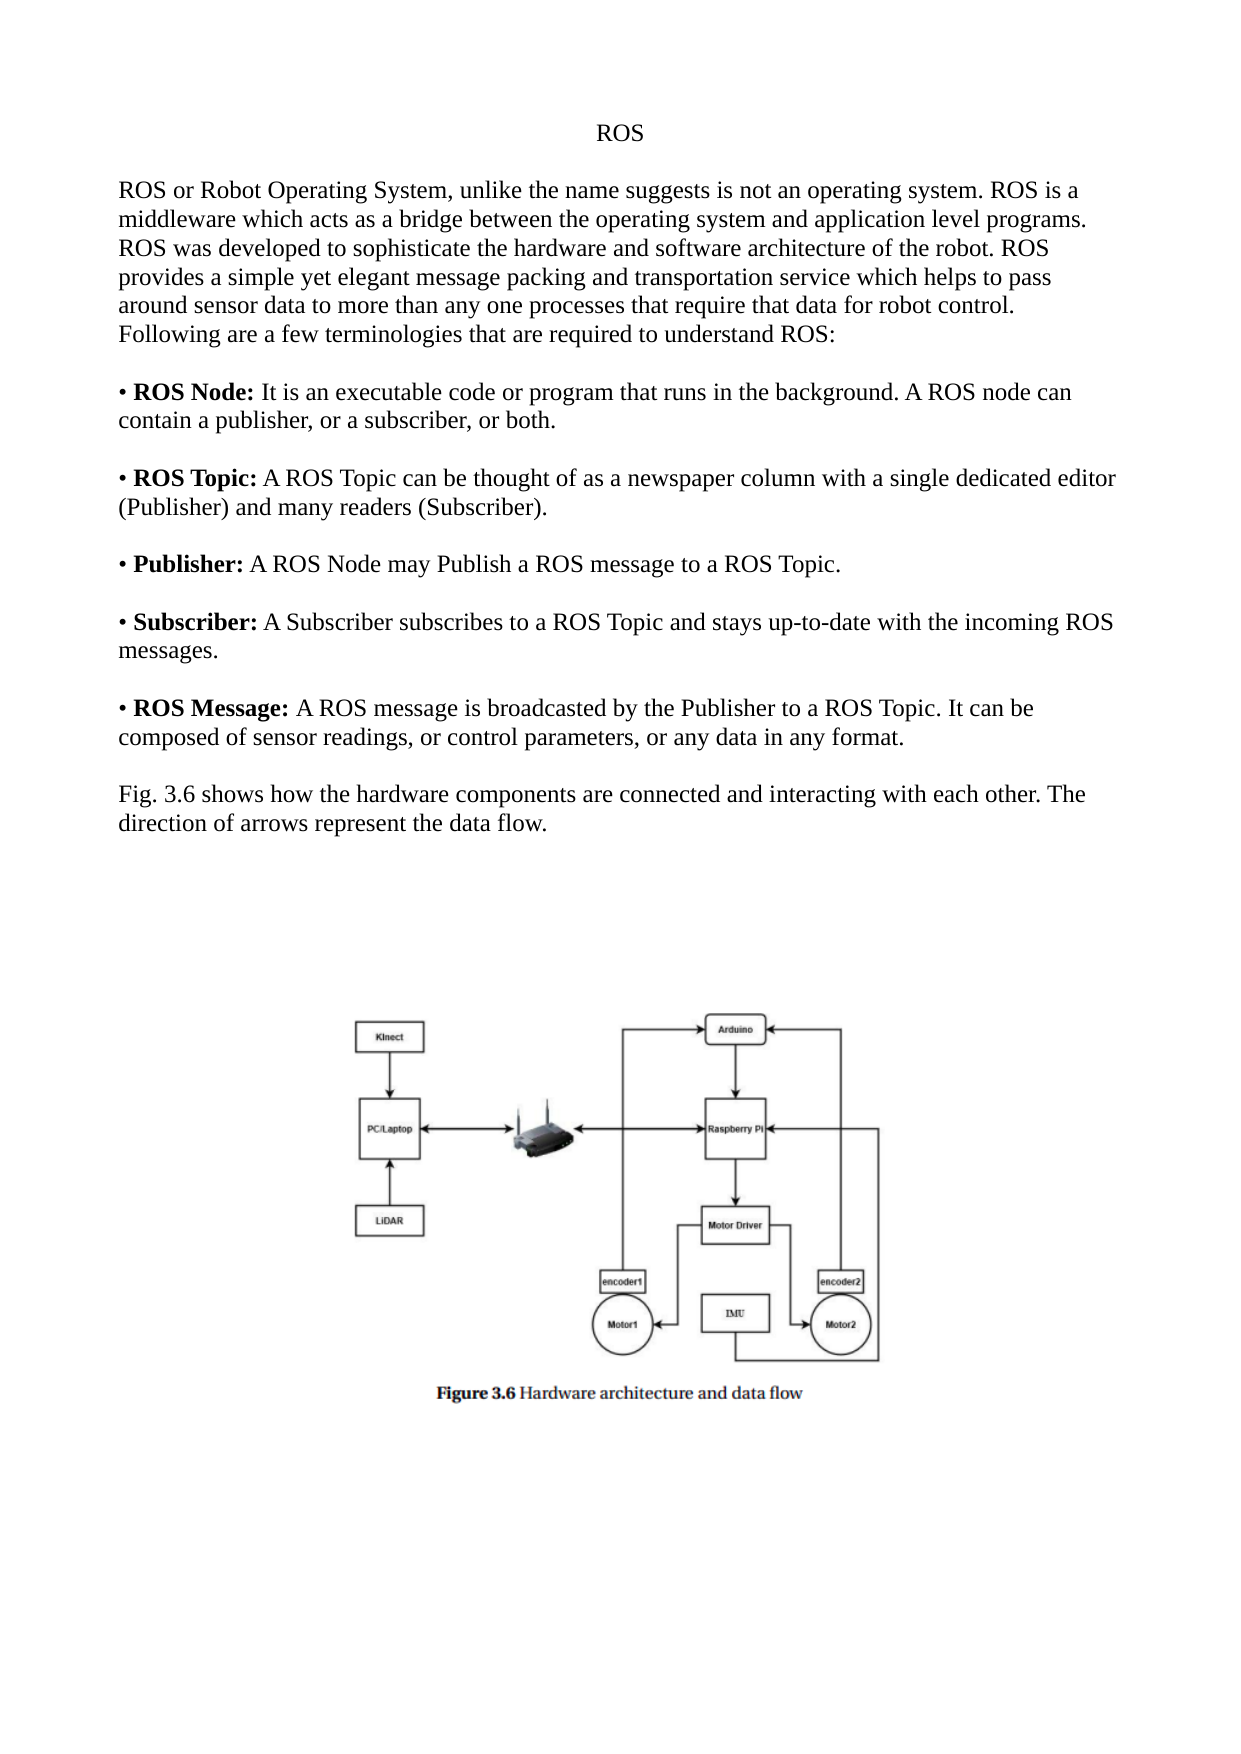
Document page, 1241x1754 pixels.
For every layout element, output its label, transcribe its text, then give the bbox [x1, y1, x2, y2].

text • ROS Node: It is an executable code or program that runs in the background. A ROS node can contain a publisher, or a subscriber, or both. [118, 377, 1122, 434]
text • Subscriber: A Subscriber subscribes to a ROS Topic and stays up-to-date with the incoming ROS messages. [118, 607, 1122, 664]
text • ROS Topic: A ROS Topic can be thought of as a newspaper column with a single dedicated editor (Publisher) and many readers (Subscriber). [118, 463, 1122, 521]
text • ROS Message: A ROS message is broadcasted by the Publisher to a ROS Topic. It can be composed of sensor readings, or control parameters, or any data in any format. [118, 693, 1122, 751]
picture [311, 989, 934, 1466]
text ROS or Robot Operating System, unlike the name suggests is not an operating system. ROS is a middleware which acts as a bridge between the operating system and application level programs. ROS was developed to sophisticate the hardware and software architecture of the robot. ROS provides a simple yet elegant message packing and transportation service which helps to pass around sensor data to more than any one processes that require that data for robot control. Following are a few terminologies that are required to understand ROS: [118, 176, 1122, 348]
text Fig. 3.6 shows how the hardware components are connected and interacting with each other. The direction of arrows represent the data flow. [118, 779, 1122, 837]
text • Publisher: A ROS Node may Publish a ROS message to a ROS Topic. [118, 549, 1122, 578]
text ROS [118, 118, 1122, 147]
